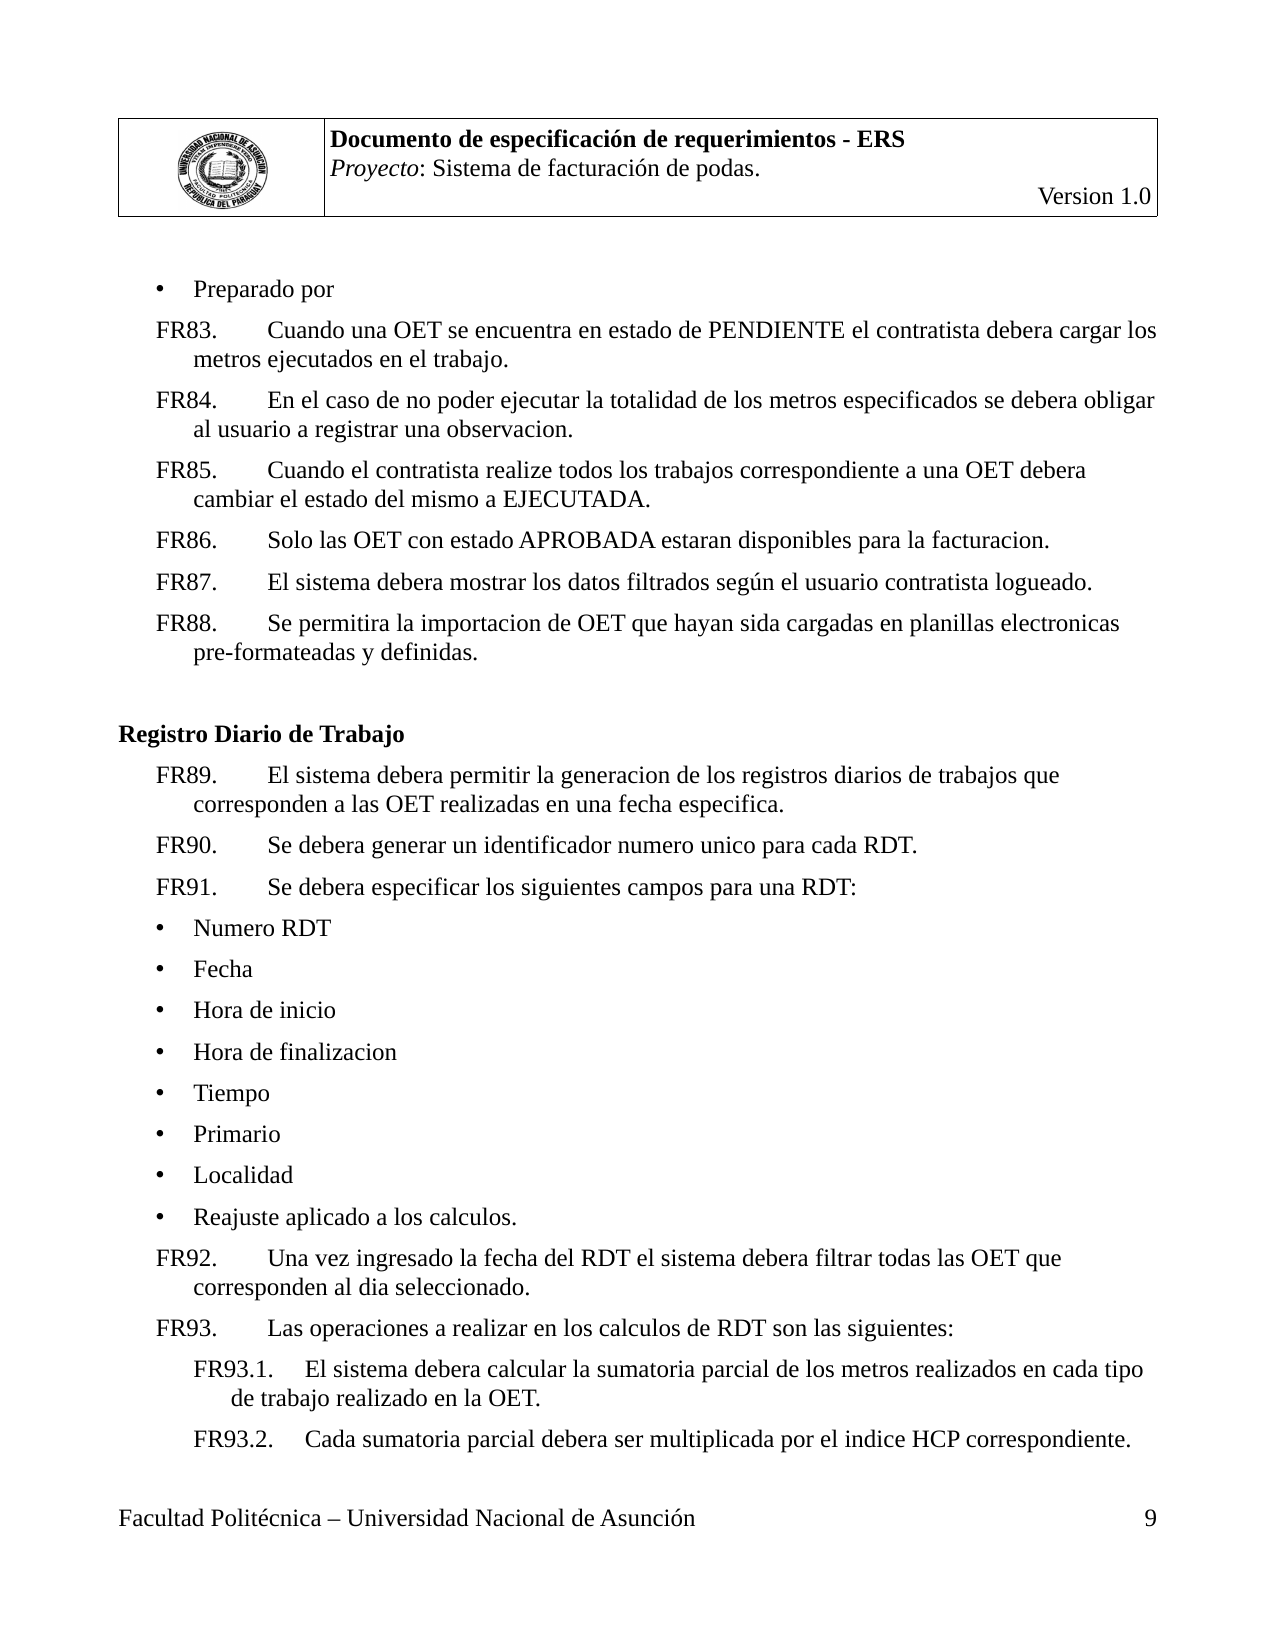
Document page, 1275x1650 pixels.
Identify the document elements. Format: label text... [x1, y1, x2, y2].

list Hora de finalizacion [156, 1037, 1157, 1066]
list Cuando una OET se encuentra en estado de PENDIENTE el contratista debera cargar los metros ejecutados en el trabajo. [156, 316, 1157, 373]
list Se permitira la importacion de OET que hayan sida cargadas en planillas electronicas pre-formateadas y definidas. [156, 608, 1157, 666]
list Hora de inicio [156, 996, 1157, 1024]
list Localidad [156, 1161, 1157, 1189]
list El sistema debera calcular la sumatoria parcial de los metros realizados en cada tipo de trabajo realizado en la OET. [193, 1354, 1157, 1412]
list Una vez ingresado la fecha del RDT el sistema debera filtrar todas las OET que corresponden al dia seleccionado. [156, 1243, 1157, 1301]
list Primario [156, 1119, 1157, 1148]
list Reajuste aplicado a los calculos. [156, 1202, 1157, 1231]
text Registro Diario de Trabajo [118, 719, 1157, 748]
list Fecha [156, 954, 1157, 983]
list Se debera especificar los siguientes campos para una RDT: [156, 872, 1157, 901]
list Cada sumatoria parcial debera ser multiplicada por el indice HCP correspondiente. [193, 1424, 1157, 1453]
list El sistema debera permitir la generacion de los registros diarios de trabajos que corresponden a las OET realizadas en una fecha especifica. [156, 761, 1157, 818]
list El sistema debera mostrar los datos filtrados según el usuario contratista logueado. [156, 567, 1157, 596]
list Cuando el contratista realize todos los trabajos correspondiente a una OET debera cambiar el estado del mismo a EJECUTADA. [156, 456, 1157, 513]
list Las operaciones a realizar en los calculos de RDT son las siguientes: [156, 1313, 1157, 1342]
list En el caso de no poder ejecutar la totalidad de los metros especificados se debera obligar al usuario a registrar una observacion. [156, 386, 1157, 443]
list Se debera generar un identificador numero unico para cada RDT. [156, 831, 1157, 859]
list Solo las OET con estado APROBADA estaran disponibles para la facturacion. [156, 526, 1157, 554]
list Numero RDT [156, 913, 1157, 942]
picture [177, 130, 271, 213]
list Tiempo [156, 1078, 1157, 1107]
list Preparado por [156, 274, 1157, 303]
